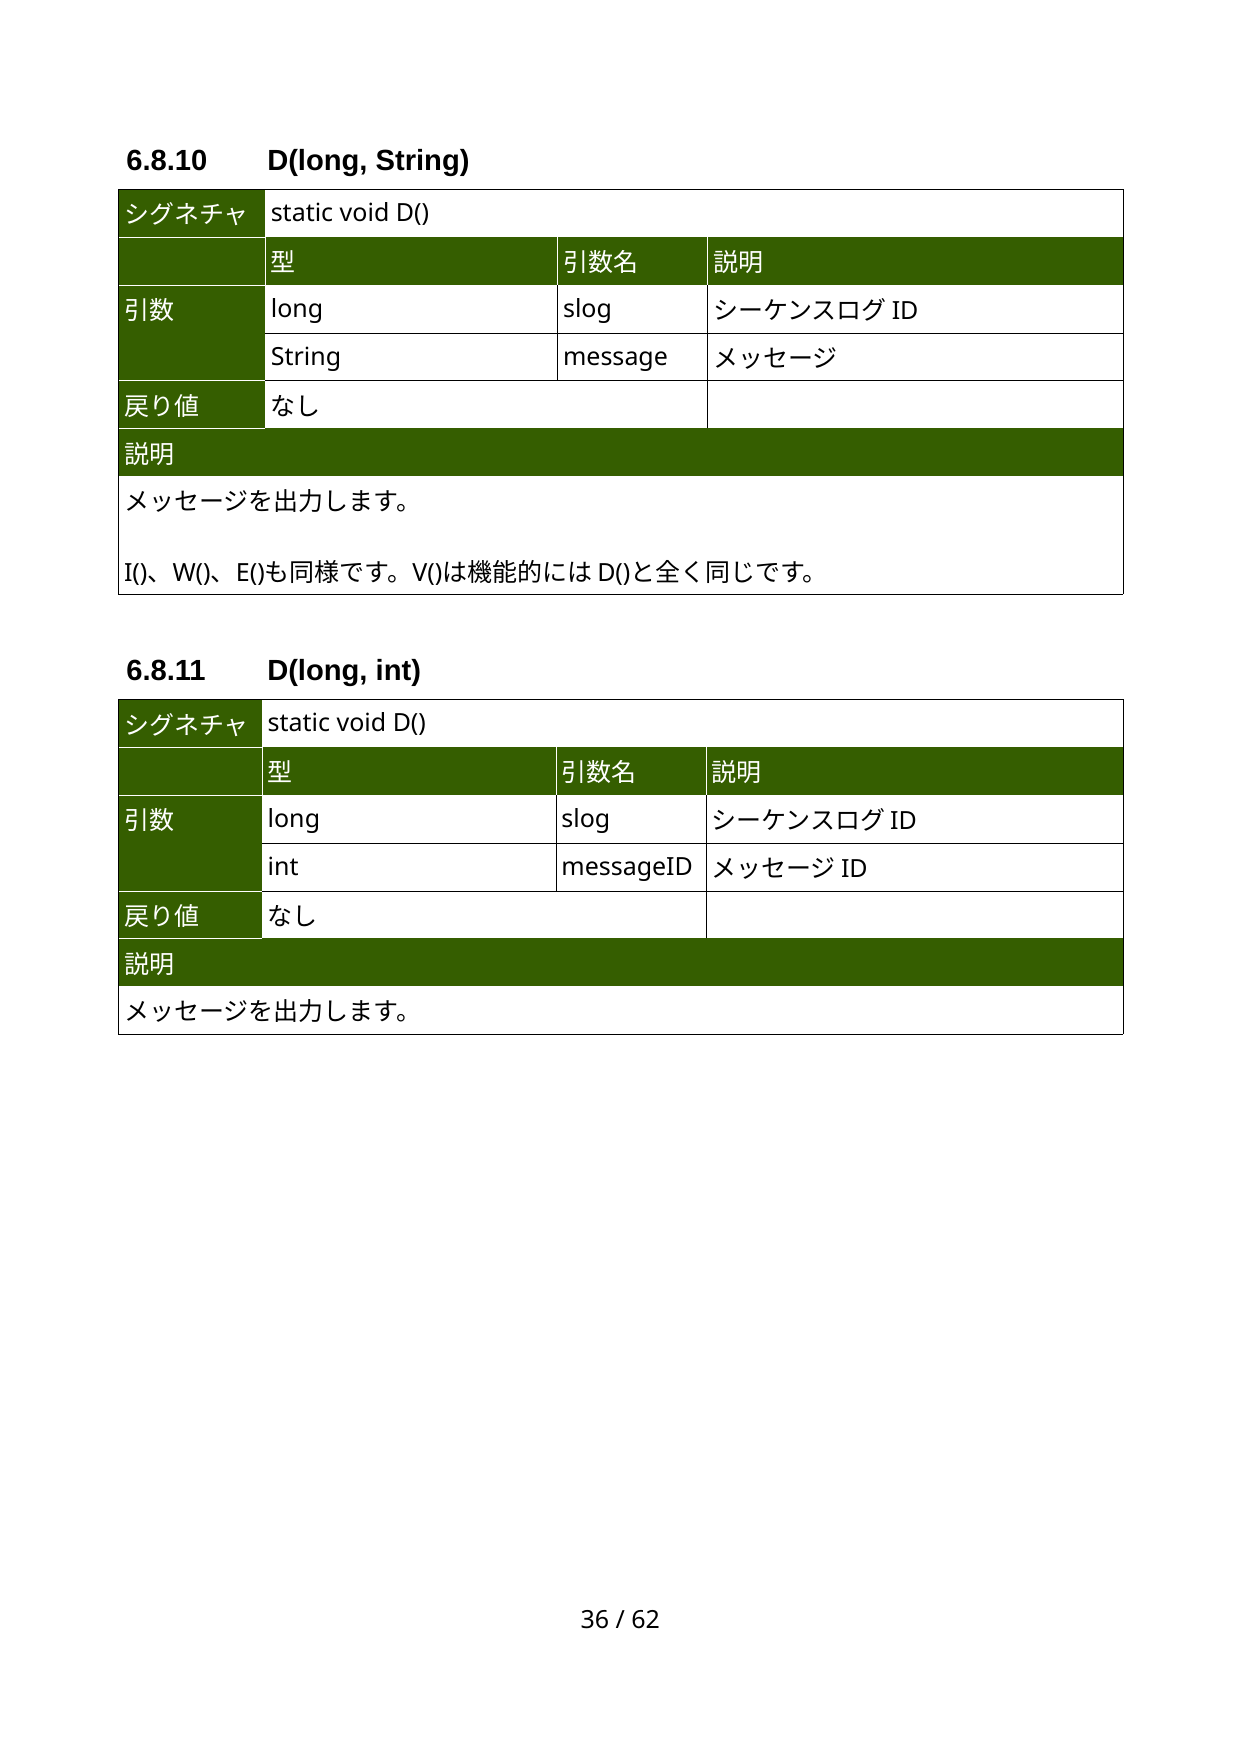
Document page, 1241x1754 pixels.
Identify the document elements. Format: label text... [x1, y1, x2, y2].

table_cell メッセージを出力します。 [119, 986, 1123, 1034]
table_cell slog [558, 285, 707, 333]
table_cell 戻り値 [119, 892, 262, 938]
table_cell 戻り値 [119, 381, 265, 428]
table_cell message [558, 334, 707, 380]
table_cell シーケンスログID [708, 285, 1123, 333]
table_cell なし [265, 381, 707, 428]
table_cell 説明 [708, 237, 1123, 285]
table_cell int [262, 844, 556, 891]
table_cell long [262, 795, 556, 843]
table_cell メッセージID [707, 844, 1123, 891]
table_header static void D() [265, 190, 1123, 237]
table_cell 型 [263, 747, 556, 795]
table_cell slog [557, 795, 706, 843]
table_cell 説明 [119, 428, 1123, 476]
table_cell [119, 238, 265, 285]
table_header static void D() [262, 700, 1123, 747]
table_cell [119, 748, 262, 795]
table_cell シーケンスログID [707, 795, 1123, 843]
table_cell 引数名 [557, 747, 706, 795]
table_cell String [265, 334, 557, 380]
table_cell 引数 [119, 796, 262, 843]
table_cell [708, 381, 1123, 428]
table_cell 引数 [119, 286, 265, 333]
subtitle D(long, int) [118, 653, 1122, 687]
table_cell messageID [557, 844, 706, 891]
table_cell メッセージ [708, 334, 1123, 380]
table_header シグネチャ [119, 700, 262, 747]
table_cell 型 [266, 237, 557, 285]
table_cell long [265, 285, 557, 333]
table_header シグネチャ [119, 190, 265, 237]
table_cell 引数名 [558, 237, 707, 285]
table_cell [707, 892, 1123, 938]
subtitle D(long, String) [118, 143, 1122, 177]
table_cell 説明 [707, 747, 1123, 795]
table_cell [119, 334, 265, 380]
table_cell メッセージを出力します。 I()、W()、E()も同様です。V()は機能的にはD()と全く同じです。 [119, 476, 1123, 594]
table_cell [119, 844, 262, 891]
table_cell なし [262, 892, 706, 938]
table_cell 説明 [119, 938, 1123, 986]
